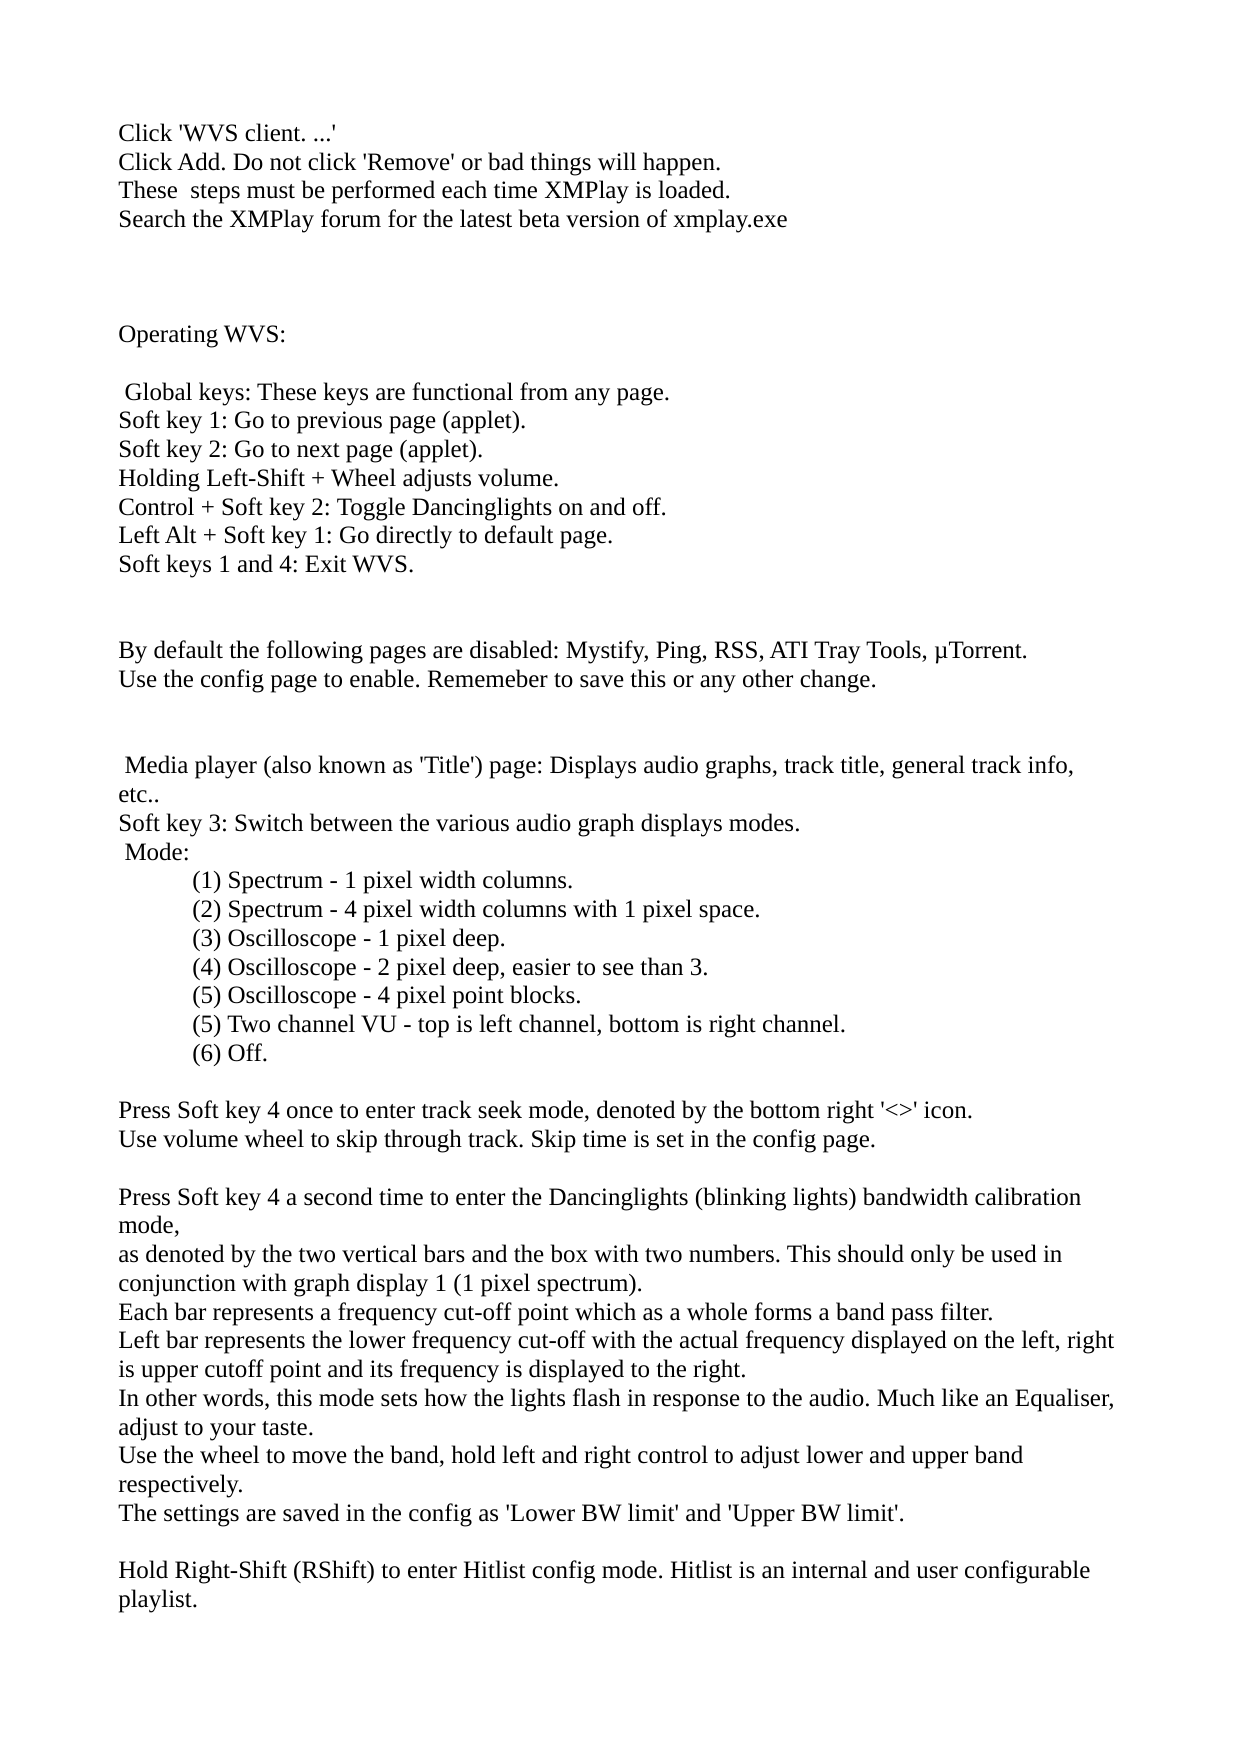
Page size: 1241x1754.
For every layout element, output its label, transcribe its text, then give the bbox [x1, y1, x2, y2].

text (6) Off. [118, 1038, 1122, 1067]
text (5) Oscilloscope - 4 pixel point blocks. [118, 981, 1122, 1009]
text Soft key 1: Go to previous page (applet). [118, 406, 1122, 434]
text Click Add. Do not click 'Remove' or bad things will happen. [118, 147, 1122, 176]
text Soft key 3: Switch between the various audio graph displays modes. [118, 808, 1122, 837]
text Use volume wheel to skip through track. Skip time is set in the config page. [118, 1124, 1122, 1153]
text Mode: [118, 837, 1122, 866]
text Control + Soft key 2: Toggle Dancinglights on and off. [118, 492, 1122, 521]
text Holding Left-Shift + Wheel adjusts volume. [118, 463, 1122, 492]
text Media player (also known as 'Title') page: Displays audio graphs, track title, general track info, etc.. [118, 751, 1122, 808]
text Use the config page to enable. Rememeber to save this or any other change. [118, 664, 1122, 693]
text Left bar represents the lower frequency cut-off with the actual frequency displayed on the left, right is upper cutoff point and its frequency is displayed to the right. [118, 1326, 1122, 1383]
text (3) Oscilloscope - 1 pixel deep. [118, 923, 1122, 952]
text Global keys: These keys are functional from any page. [118, 377, 1122, 406]
text Click 'WVS client. ...' [118, 118, 1122, 147]
text Operating WVS: [118, 319, 1122, 348]
text Use the wheel to move the band, hold left and right control to adjust lower and upper band respectively. [118, 1441, 1122, 1498]
text The settings are saved in the config as 'Lower BW limit' and 'Upper BW limit'. [118, 1498, 1122, 1527]
text Press Soft key 4 a second time to enter the Dancinglights (blinking lights) bandwidth calibration mode, [118, 1182, 1122, 1239]
text Soft keys 1 and 4: Exit WVS. [118, 549, 1122, 578]
text Soft key 2: Go to next page (applet). [118, 434, 1122, 463]
text Left Alt + Soft key 1: Go directly to default page. [118, 521, 1122, 549]
text Each bar represents a frequency cut-off point which as a whole forms a band pass filter. [118, 1297, 1122, 1326]
text Hold Right-Shift (RShift) to enter Hitlist config mode. Hitlist is an internal and user configurable playlist. [118, 1556, 1122, 1613]
text (2) Spectrum - 4 pixel width columns with 1 pixel space. [118, 894, 1122, 923]
text Press Soft key 4 once to enter track seek mode, denoted by the bottom right '<>' icon. [118, 1096, 1122, 1124]
text (1) Spectrum - 1 pixel width columns. [118, 866, 1122, 894]
text In other words, this mode sets how the lights flash in response to the audio. Much like an Equaliser, adjust to your taste. [118, 1383, 1122, 1441]
text By default the following pages are disabled: Mystify, Ping, RSS, ATI Tray Tools, µTorrent. [118, 636, 1122, 664]
text as denoted by the two vertical bars and the box with two numbers. This should only be used in conjunction with graph display 1 (1 pixel spectrum). [118, 1239, 1122, 1297]
text These steps must be performed each time XMPlay is loaded. [118, 176, 1122, 204]
text Search the XMPlay forum for the latest beta version of xmplay.exe [118, 204, 1122, 233]
text (4) Oscilloscope - 2 pixel deep, easier to see than 3. [118, 952, 1122, 981]
text (5) Two channel VU - top is left channel, bottom is right channel. [118, 1009, 1122, 1038]
